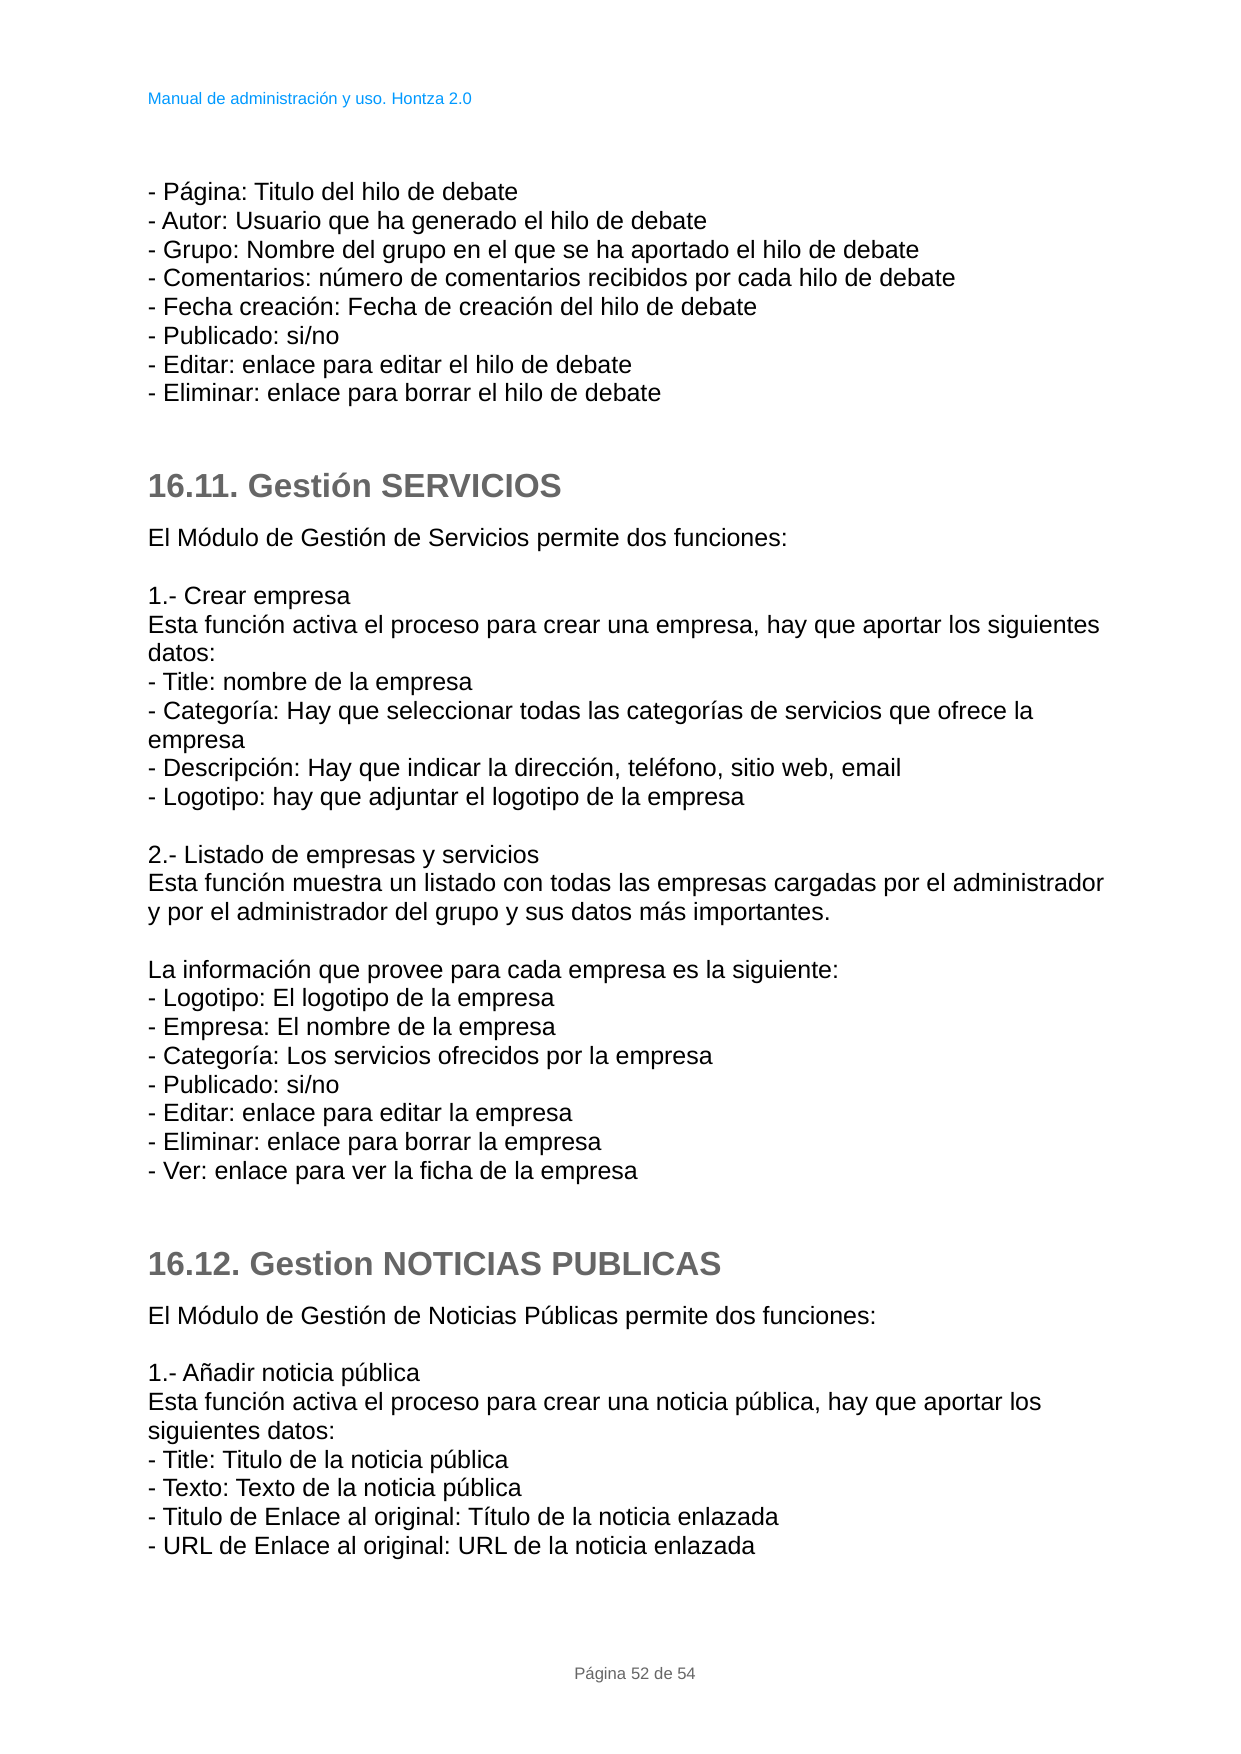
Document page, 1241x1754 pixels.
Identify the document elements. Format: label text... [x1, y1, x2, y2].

text - URL de Enlace al original: URL de la noticia enlazada [148, 1531, 1122, 1559]
text Esta función muestra un listado con todas las empresas cargadas por el administrador y por el administrador del grupo y sus datos más importantes. [148, 868, 1122, 926]
text El Módulo de Gestión de Noticias Públicas permite dos funciones: [148, 1301, 1122, 1329]
subtitle 16.12. Gestion NOTICIAS PUBLICAS [148, 1244, 1122, 1282]
text 2.- Listado de empresas y servicios [148, 839, 1122, 868]
text 1.- Añadir noticia pública [148, 1358, 1122, 1387]
text - Categoría: Hay que seleccionar todas las categorías de servicios que ofrece la empresa [148, 696, 1122, 753]
text - Autor: Usuario que ha generado el hilo de debate [148, 206, 1122, 234]
text - Ver: enlace para ver la ficha de la empresa [148, 1156, 1122, 1184]
text - Publicado: si/no [148, 321, 1122, 349]
text Esta función activa el proceso para crear una empresa, hay que aportar los siguientes datos: [148, 609, 1122, 667]
text - Title: Titulo de la noticia pública [148, 1444, 1122, 1473]
text - Publicado: si/no [148, 1069, 1122, 1098]
text - Grupo: Nombre del grupo en el que se ha aportado el hilo de debate [148, 234, 1122, 263]
text Esta función activa el proceso para crear una noticia pública, hay que aportar los siguientes datos: [148, 1387, 1122, 1444]
text La información que provee para cada empresa es la siguiente: [148, 954, 1122, 983]
text - Title: nombre de la empresa [148, 667, 1122, 696]
text - Eliminar: enlace para borrar la empresa [148, 1127, 1122, 1156]
text El Módulo de Gestión de Servicios permite dos funciones: [148, 523, 1122, 552]
text - Categoría: Los servicios ofrecidos por la empresa [148, 1041, 1122, 1069]
text - Texto: Texto de la noticia pública [148, 1473, 1122, 1502]
text - Logotipo: hay que adjuntar el logotipo de la empresa [148, 782, 1122, 811]
text - Editar: enlace para editar el hilo de debate [148, 349, 1122, 378]
text - Fecha creación: Fecha de creación del hilo de debate [148, 292, 1122, 321]
text - Titulo de Enlace al original: Título de la noticia enlazada [148, 1502, 1122, 1531]
text - Editar: enlace para editar la empresa [148, 1098, 1122, 1127]
text 1.- Crear empresa [148, 581, 1122, 609]
text - Logotipo: El logotipo de la empresa [148, 983, 1122, 1012]
subtitle 16.11. Gestión SERVICIOS [148, 467, 1122, 505]
text - Comentarios: número de comentarios recibidos por cada hilo de debate [148, 263, 1122, 292]
text - Eliminar: enlace para borrar el hilo de debate [148, 378, 1122, 407]
text - Descripción: Hay que indicar la dirección, teléfono, sitio web, email [148, 753, 1122, 782]
text - Empresa: El nombre de la empresa [148, 1012, 1122, 1041]
text - Página: Titulo del hilo de debate [148, 177, 1122, 206]
